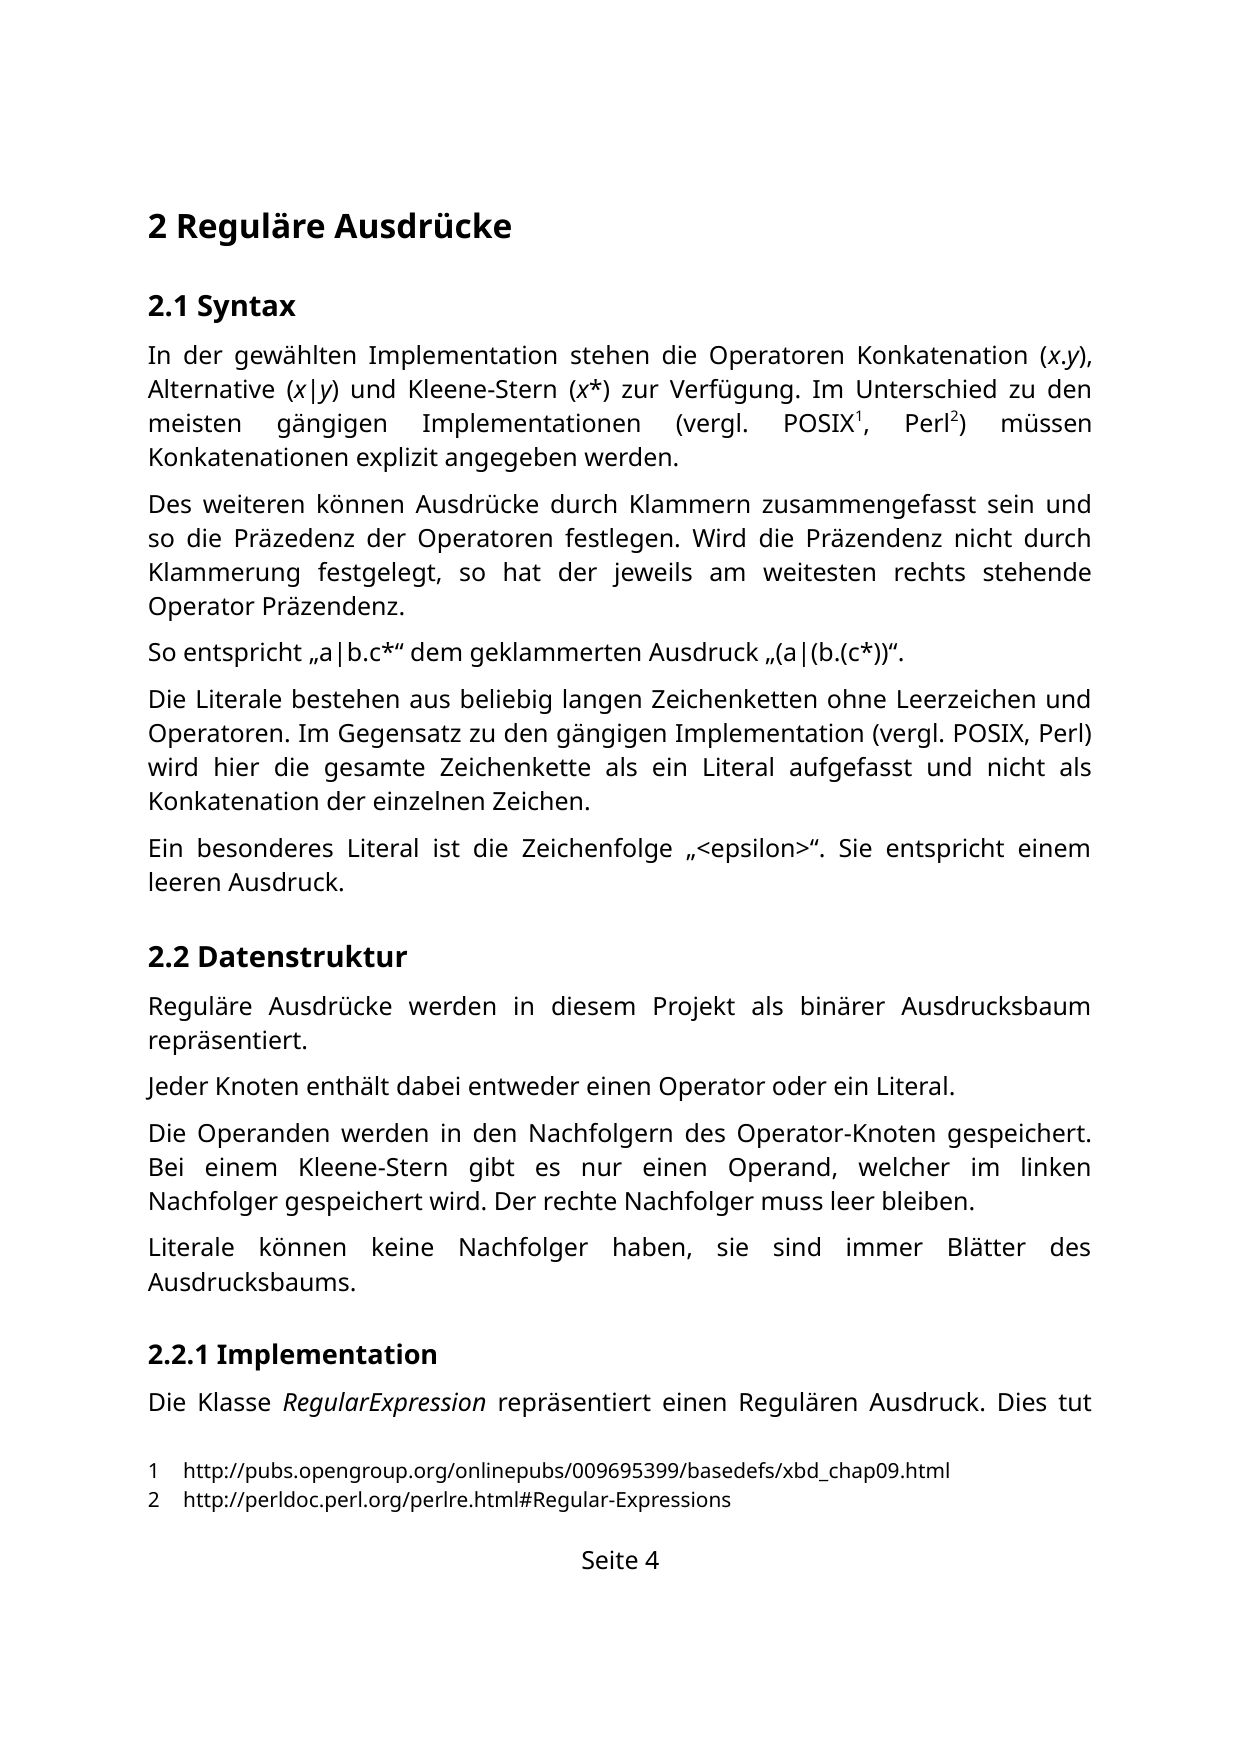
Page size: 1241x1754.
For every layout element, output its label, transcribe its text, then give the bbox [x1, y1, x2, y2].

text In der gewählten Implementation stehen die Operatoren Konkatenation (x.y), Alternative (x|y) und Kleene-Stern (x*) zur Verfügung. Im Unterschied zu den meisten gängigen Implementationen (vergl. POSIX, Perl) müssen Konkatenationen explizit angegeben werden. [148, 338, 1093, 474]
text Die Literale bestehen aus beliebig langen Zeichenketten ohne Leerzeichen und Operatoren. Im Gegensatz zu den gängigen Implementation (vergl. POSIX, Perl) wird hier die gesamte Zeichenkette als ein Literal aufgefasst und nicht als Konkatenation der einzelnen Zeichen. [148, 682, 1093, 818]
text Ein besonderes Literal ist die Zeichenfolge „<epsilon>“. Sie entspricht einem leeren Ausdruck. [148, 830, 1093, 898]
text Jeder Knoten enthält dabei entweder einen Operator oder ein Literal. [148, 1069, 1093, 1103]
subtitle Reguläre Ausdrücke [148, 202, 1093, 248]
text Die Operanden werden in den Nachfolgern des Operator-Knoten gespeichert. Bei einem Kleene-Stern gibt es nur einen Operand, welcher im linken Nachfolger gespeichert wird. Der rechte Nachfolger muss leer bleiben. [148, 1115, 1093, 1218]
text http://pubs.opengroup.org/onlinepubs/009695399/basedefs/xbd_chap09.html [148, 1456, 1093, 1485]
text So entspricht „a|b.c*“ dem geklammerten Ausdruck „(a|(b.(c*))“. [148, 635, 1093, 669]
text Reguläre Ausdrücke werden in diesem Projekt als binärer Ausdrucksbaum repräsentiert. [148, 988, 1093, 1056]
subtitle Syntax [148, 285, 1093, 325]
text http://perldoc.perl.org/perlre.html#Regular-Expressions [148, 1485, 1093, 1513]
text Des weiteren können Ausdrücke durch Klammern zusammengefasst sein und so die Präzedenz der Operatoren festlegen. Wird die Präzendenz nicht durch Klammerung festgelegt, so hat der jeweils am weitesten rechts stehende Operator Präzendenz. [148, 486, 1093, 623]
subtitle Implementation [148, 1336, 1093, 1373]
subtitle Datenstruktur [148, 936, 1093, 976]
text Die Klasse RegularExpression repräsentiert einen Regulären Ausdruck. Dies tut [148, 1385, 1093, 1419]
text Literale können keine Nachfolger haben, sie sind immer Blätter des Ausdrucksbaums. [148, 1230, 1093, 1298]
